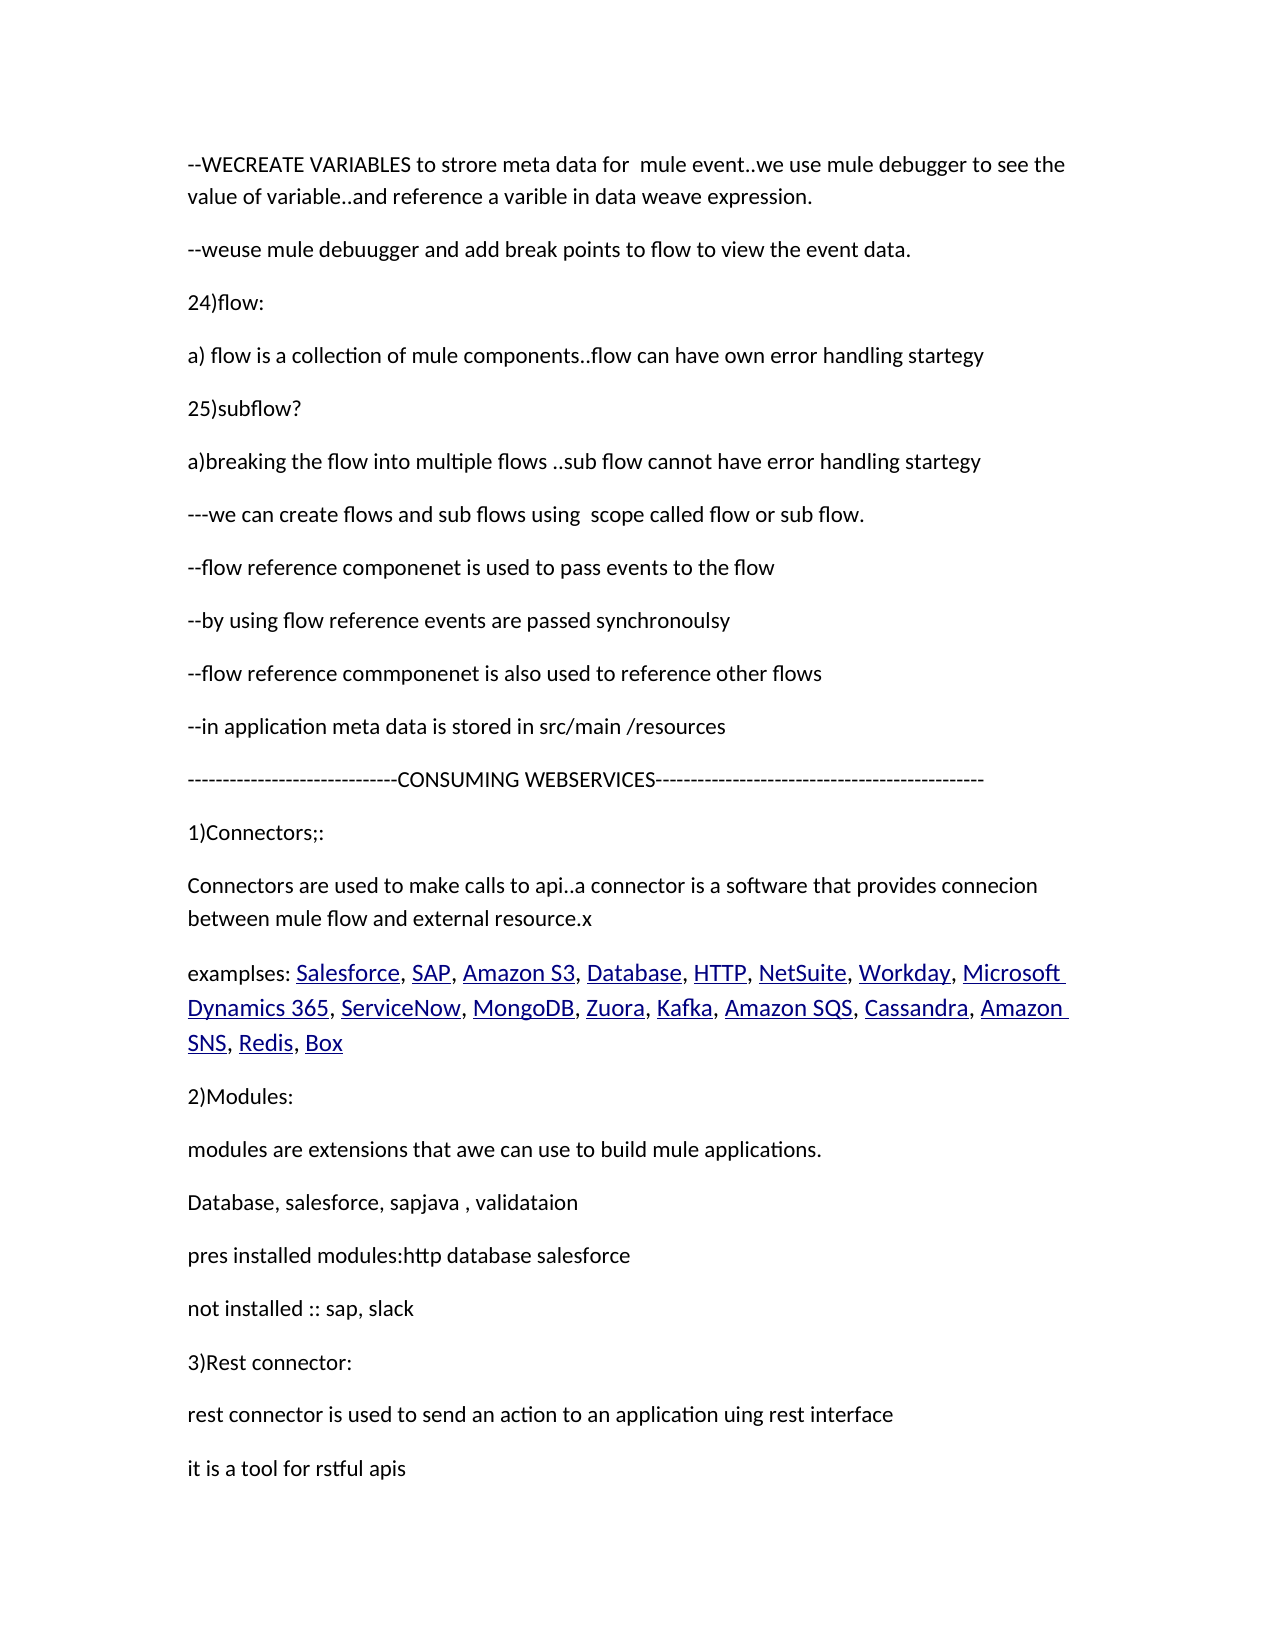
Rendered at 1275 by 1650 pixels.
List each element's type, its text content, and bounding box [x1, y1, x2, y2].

text 25)subflow? [187, 394, 1087, 422]
text --flow reference commponenet is also used to reference other flows [187, 659, 1087, 687]
text examplses: Salesforce, SAP, Amazon S3, Database, HTTP, NetSuite, Workday, Microsoft Dynamics 365, ServiceNow, MongoDB, Zuora, Kafka, Amazon SQS, Cassandra, Amazon SNS, Redis, Box [187, 957, 1087, 1057]
text --by using flow reference events are passed synchronoulsy [187, 606, 1087, 634]
text 24)flow: [187, 288, 1087, 316]
text pres installed modules:http database salesforce [187, 1242, 1087, 1269]
text rest connector is used to send an action to an application uing rest interface [187, 1401, 1087, 1429]
text --weuse mule debuugger and add break points to flow to view the event data. [187, 235, 1087, 263]
text ------------------------------CONSUMING WEBSERVICES----------------------------------------------- [187, 765, 1087, 793]
text 1)Connectors;: [187, 818, 1087, 846]
text --flow reference componenet is used to pass events to the flow [187, 553, 1087, 581]
text --in application meta data is stored in src/main /resources [187, 712, 1087, 740]
text Connectors are used to make calls to api..a connector is a software that provides connecion between mule flow and external resource.x [187, 871, 1087, 932]
text Database, salesforce, sapjava , validataion [187, 1188, 1087, 1217]
text ---we can create flows and sub flows using scope called flow or sub flow. [187, 500, 1087, 528]
text a) flow is a collection of mule components..flow can have own error handling startegy [187, 341, 1087, 369]
text it is a tool for rstful apis [187, 1454, 1087, 1482]
text modules are extensions that awe can use to build mule applications. [187, 1136, 1087, 1163]
text not installed :: sap, slack [187, 1294, 1087, 1323]
text a)breaking the flow into multiple flows ..sub flow cannot have error handling startegy [187, 447, 1087, 475]
text 2)Modules: [187, 1082, 1087, 1111]
text 3)Rest connector: [187, 1348, 1087, 1376]
text --WECREATE VARIABLES to strore meta data for mule event..we use mule debugger to see the value of variable..and reference a varible in data weave expression. [187, 150, 1087, 210]
